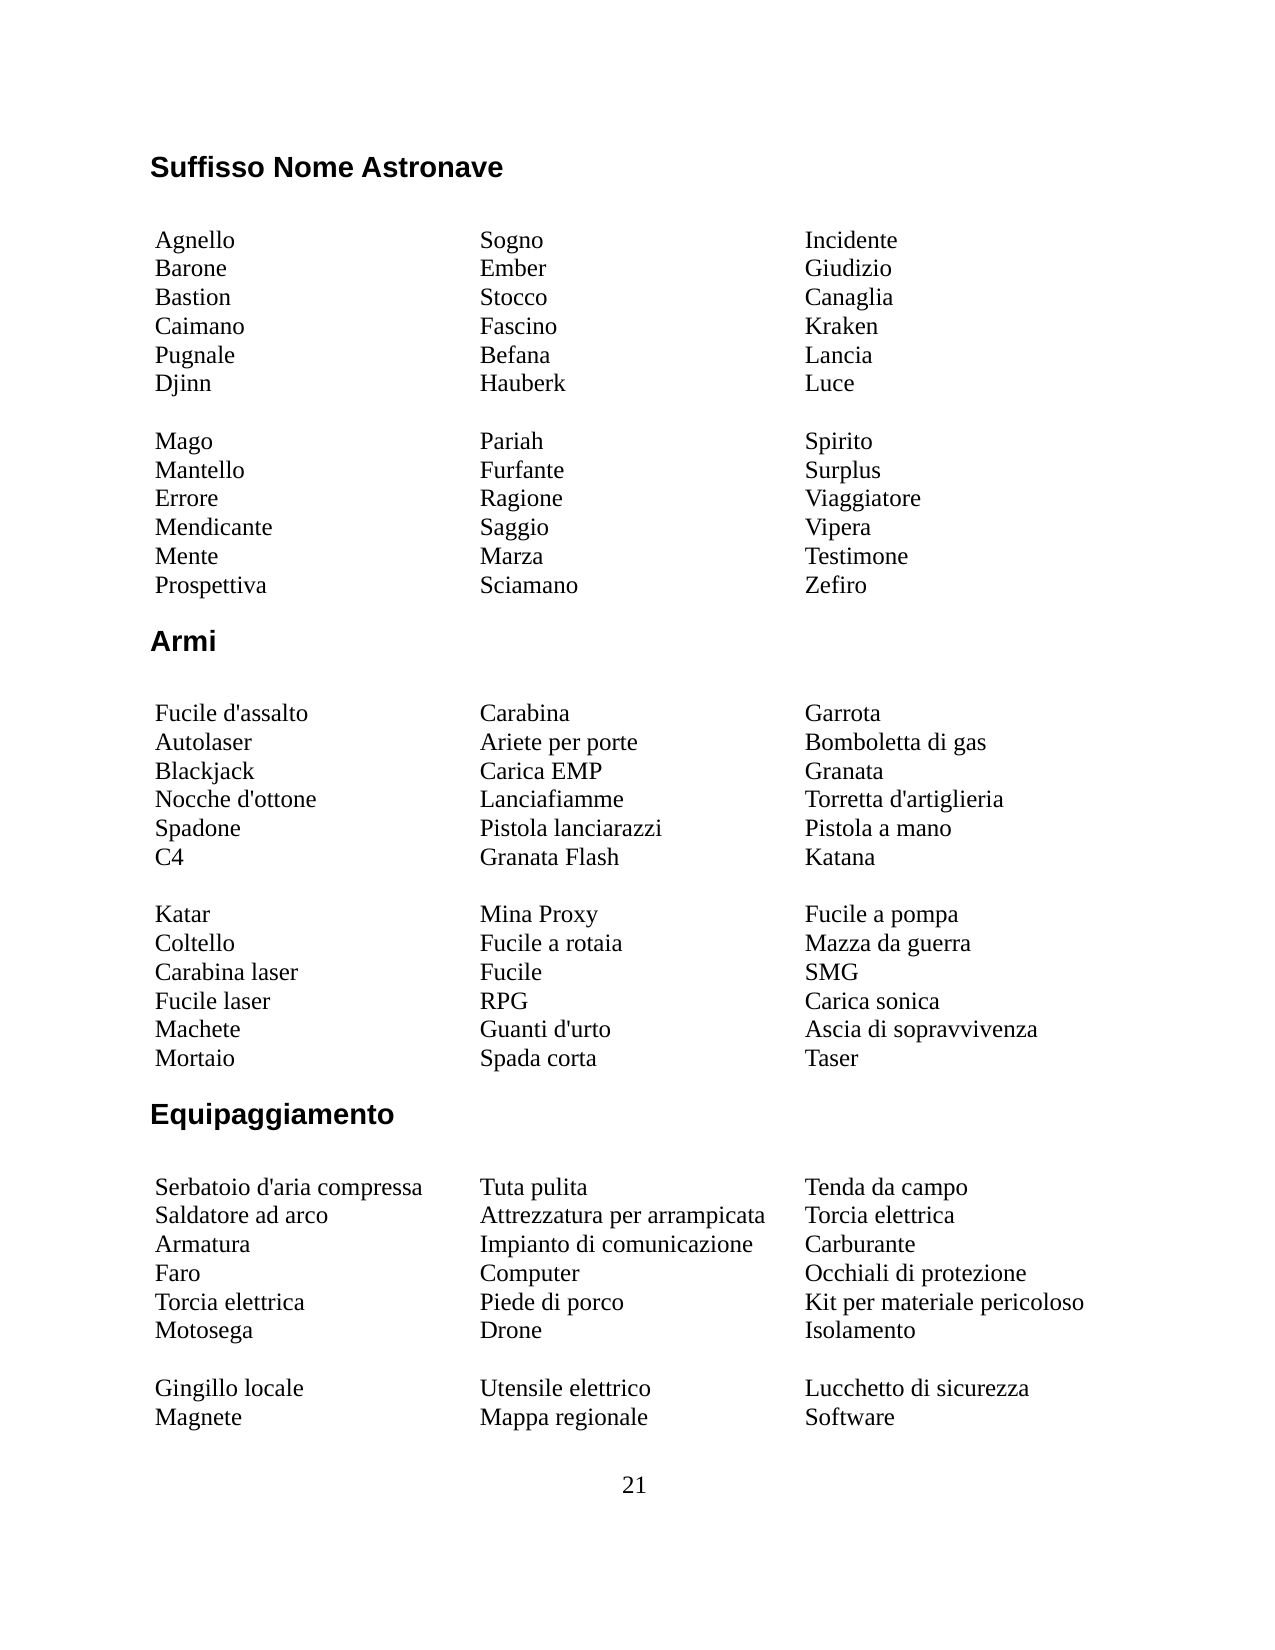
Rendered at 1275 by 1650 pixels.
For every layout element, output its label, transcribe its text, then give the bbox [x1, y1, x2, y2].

table_cell Vipera [800, 512, 1125, 541]
table_cell [800, 871, 1125, 899]
table_cell Lancia [800, 340, 1125, 368]
table_cell Befana [475, 340, 800, 368]
table_header [800, 196, 1125, 225]
table_cell Canaglia [800, 282, 1125, 311]
table_cell Blackjack [150, 756, 475, 784]
table_cell Sogno [475, 225, 800, 253]
table_cell Spirito [800, 426, 1125, 455]
table_cell Furfante [475, 455, 800, 483]
table_header [800, 1143, 1125, 1172]
table_cell Hauberk [475, 369, 800, 397]
table_cell Impianto di comunicazione [475, 1229, 800, 1258]
table_cell Saggio [475, 512, 800, 541]
table_cell Mina Proxy [475, 900, 800, 928]
table_header [150, 670, 475, 698]
table_cell Katana [800, 842, 1125, 871]
table_cell [475, 397, 800, 426]
table_cell Luce [800, 369, 1125, 397]
table_cell Sciamano [475, 570, 800, 598]
table_cell Bomboletta di gas [800, 727, 1125, 756]
table_cell [475, 1344, 800, 1373]
table_cell Mortaio [150, 1043, 475, 1072]
table_cell Djinn [150, 369, 475, 397]
table_cell Barone [150, 254, 475, 282]
table_cell Mente [150, 541, 475, 570]
table_cell Autolaser [150, 727, 475, 756]
table_header [150, 1143, 475, 1172]
table_cell Kit per materiale pericoloso [800, 1287, 1125, 1316]
table_cell Fucile a rotaia [475, 928, 800, 957]
table_cell Piede di porco [475, 1287, 800, 1316]
table_cell Drone [475, 1316, 800, 1344]
table_cell Bastion [150, 282, 475, 311]
table_cell Surplus [800, 455, 1125, 483]
table_cell Utensile elettrico [475, 1373, 800, 1402]
table_cell Fucile a pompa [800, 900, 1125, 928]
table_cell Nocche d'ottone [150, 785, 475, 813]
table_cell Marza [475, 541, 800, 570]
table_cell Kraken [800, 311, 1125, 340]
table_cell Occhiali di protezione [800, 1258, 1125, 1287]
table_cell Fucile d'assalto [150, 698, 475, 727]
table_cell Computer [475, 1258, 800, 1287]
table_cell Granata [800, 756, 1125, 784]
table_cell Machete [150, 1015, 475, 1043]
table_cell Carica sonica [800, 986, 1125, 1014]
table_cell Garrota [800, 698, 1125, 727]
table_cell [150, 871, 475, 899]
table_cell Mago [150, 426, 475, 455]
table_cell Gingillo locale [150, 1373, 475, 1402]
table_cell Tuta pulita [475, 1172, 800, 1201]
table_cell Granata Flash [475, 842, 800, 871]
table_cell Saldatore ad arco [150, 1201, 475, 1229]
table_cell Prospettiva [150, 570, 475, 598]
table_header [800, 670, 1125, 698]
table_cell SMG [800, 957, 1125, 986]
table_cell Faro [150, 1258, 475, 1287]
table_cell Carabina laser [150, 957, 475, 986]
table_cell Fucile [475, 957, 800, 986]
subtitle Equipaggiamento [150, 1097, 1125, 1131]
table_cell [475, 871, 800, 899]
table_cell Lanciafiamme [475, 785, 800, 813]
table_cell Carburante [800, 1229, 1125, 1258]
table_cell Fascino [475, 311, 800, 340]
table_cell Software [800, 1402, 1125, 1431]
table_cell Spada corta [475, 1043, 800, 1072]
table_cell Motosega [150, 1316, 475, 1344]
table_cell Ragione [475, 484, 800, 512]
table_cell Pariah [475, 426, 800, 455]
table_cell Taser [800, 1043, 1125, 1072]
table_cell Carabina [475, 698, 800, 727]
table_cell Ascia di sopravvivenza [800, 1015, 1125, 1043]
table_cell Magnete [150, 1402, 475, 1431]
table_cell Torcia elettrica [150, 1287, 475, 1316]
table_cell Caimano [150, 311, 475, 340]
table_cell Viaggiatore [800, 484, 1125, 512]
table_cell [800, 1344, 1125, 1373]
table_cell Incidente [800, 225, 1125, 253]
table_cell Errore [150, 484, 475, 512]
table_cell Spadone [150, 813, 475, 842]
table_cell [800, 397, 1125, 426]
table_cell Mazza da guerra [800, 928, 1125, 957]
table_header [475, 670, 800, 698]
table_header [150, 196, 475, 225]
table_cell Tenda da campo [800, 1172, 1125, 1201]
table_cell Carica EMP [475, 756, 800, 784]
table_cell Attrezzatura per arrampicata [475, 1201, 800, 1229]
table_cell Stocco [475, 282, 800, 311]
subtitle Armi [150, 623, 1125, 657]
table_cell Pistola lanciarazzi [475, 813, 800, 842]
table_cell Testimone [800, 541, 1125, 570]
table_cell Katar [150, 900, 475, 928]
table_cell Armatura [150, 1229, 475, 1258]
subtitle Suffisso Nome Astronave [150, 150, 1125, 183]
table_cell Giudizio [800, 254, 1125, 282]
table_cell Torcia elettrica [800, 1201, 1125, 1229]
table_cell Coltello [150, 928, 475, 957]
table_cell Serbatoio d'aria compressa [150, 1172, 475, 1201]
table_cell Pugnale [150, 340, 475, 368]
table_cell Zefiro [800, 570, 1125, 598]
table_cell Isolamento [800, 1316, 1125, 1344]
table_header [475, 1143, 800, 1172]
table_cell Guanti d'urto [475, 1015, 800, 1043]
table_cell C4 [150, 842, 475, 871]
table_cell [150, 397, 475, 426]
table_cell Ariete per porte [475, 727, 800, 756]
table_cell Torretta d'artiglieria [800, 785, 1125, 813]
table_cell Agnello [150, 225, 475, 253]
table_cell Ember [475, 254, 800, 282]
table_cell Mendicante [150, 512, 475, 541]
table_cell Mappa regionale [475, 1402, 800, 1431]
table_cell [150, 1344, 475, 1373]
table_cell RPG [475, 986, 800, 1014]
table_cell Lucchetto di sicurezza [800, 1373, 1125, 1402]
table_cell Fucile laser [150, 986, 475, 1014]
table_cell Mantello [150, 455, 475, 483]
table_cell Pistola a mano [800, 813, 1125, 842]
table_header [475, 196, 800, 225]
